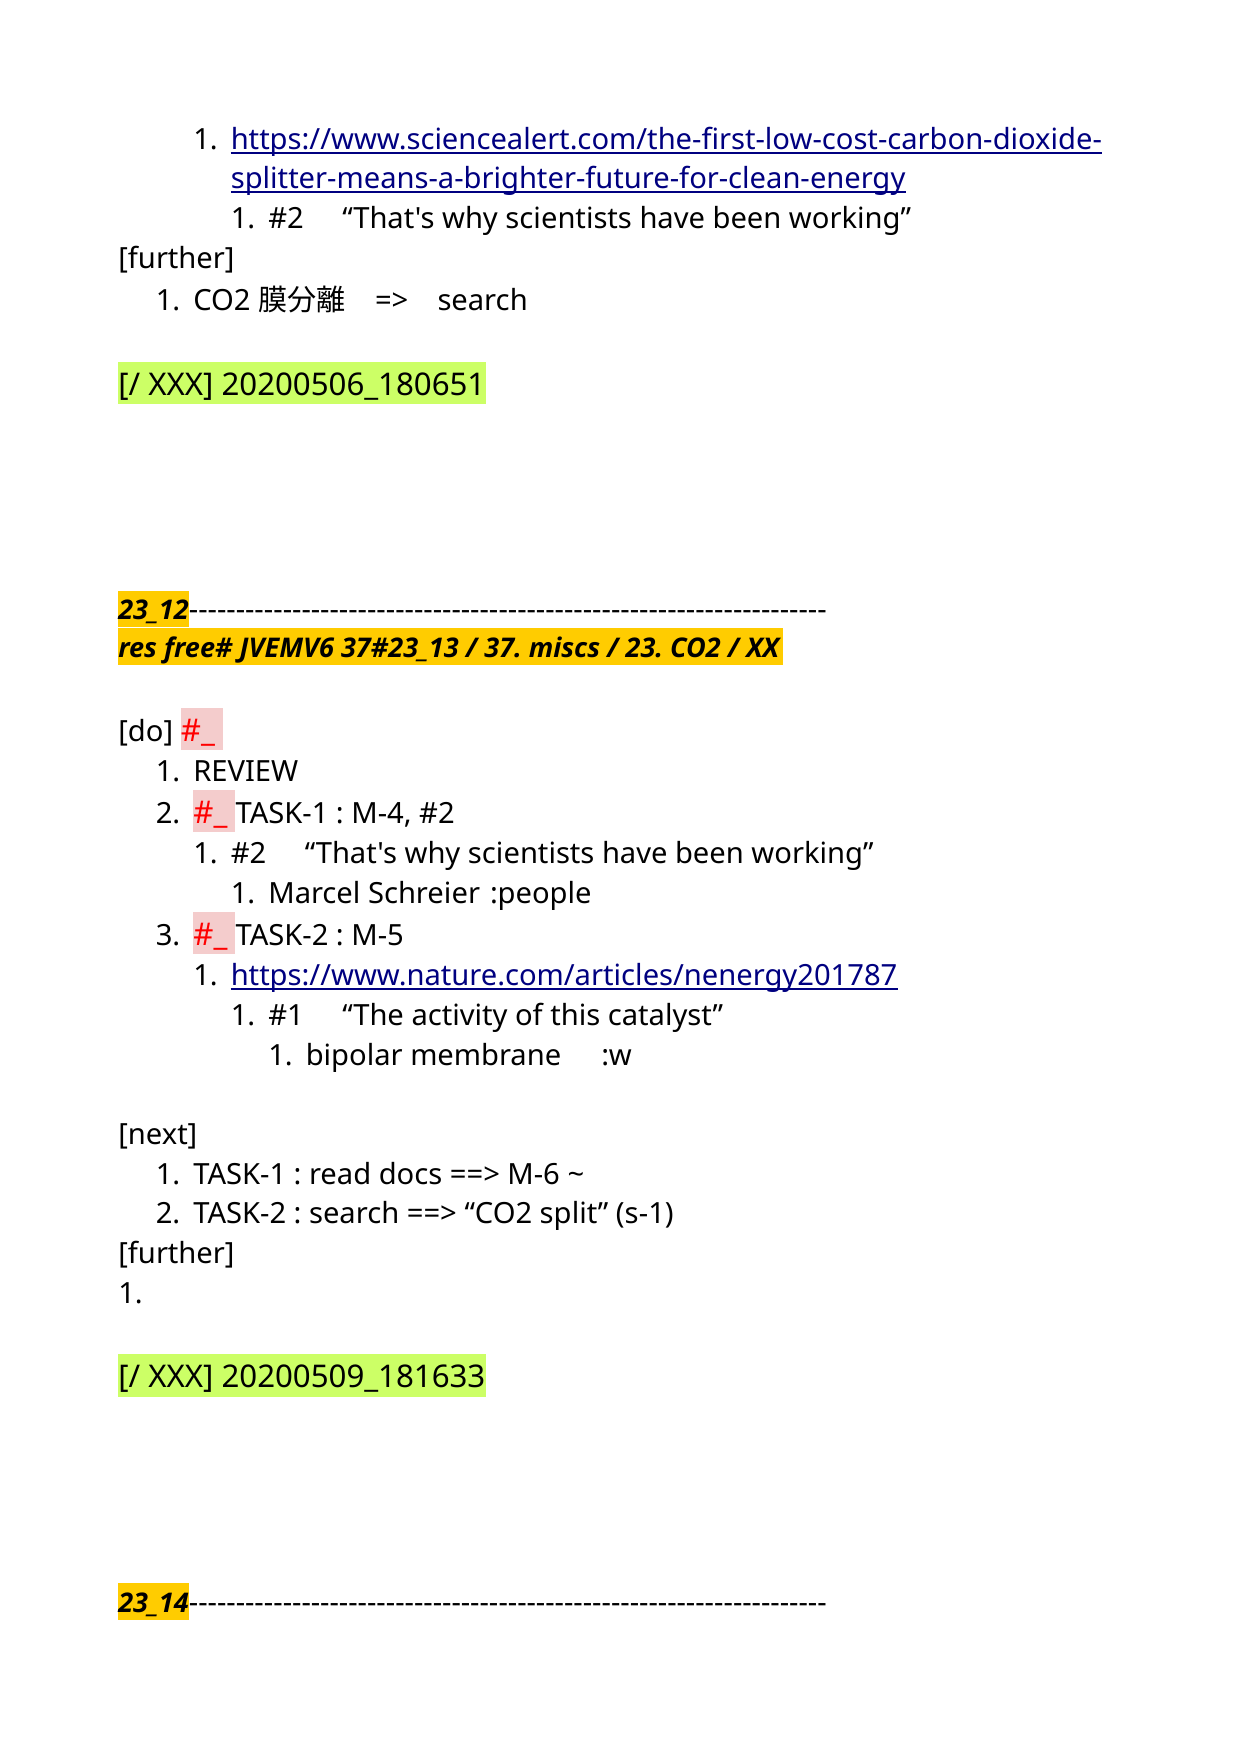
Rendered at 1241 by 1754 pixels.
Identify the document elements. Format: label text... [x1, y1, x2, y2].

list #2 “That's why scientists have been working” [193, 832, 1122, 872]
list https://www.sciencealert.com/the-first-low-cost-carbon-dioxide-splitter-means-a-brighter-future-for-clean-energy [193, 118, 1122, 197]
list REVIEW [156, 750, 1122, 790]
list #1 “The activity of this catalyst” [231, 994, 1122, 1034]
list Marcel Schreier :people [231, 872, 1122, 912]
list #2 “That's why scientists have been working” [231, 197, 1122, 237]
text res free# JVEMV6 37#23_13 / 37. miscs / 23. CO2 / XX [118, 628, 1122, 665]
text [next] [118, 1113, 1122, 1153]
text [further] [118, 1232, 1122, 1272]
list #_ TASK-1 : M-4, #2 [156, 790, 1122, 832]
list bipolar membrane :w [268, 1034, 1122, 1073]
text 23_14-------------------------------------------------------------------- [118, 1581, 1122, 1621]
text [/ XXX] 20200506_180651 [118, 319, 1122, 404]
text 23_12-------------------------------------------------------------------- [118, 588, 1122, 628]
list TASK-1 : read docs ==> M-6 ~ [156, 1153, 1122, 1193]
list #_ TASK-2 : M-5 [156, 912, 1122, 954]
list TASK-2 : search ==> “CO2 split” (s-1) [156, 1193, 1122, 1232]
text [/ XXX] 20200509_181633 [118, 1312, 1122, 1397]
text [do] #_ [118, 708, 1122, 750]
list https://www.nature.com/articles/nenergy201787 [193, 954, 1122, 994]
text [further] [118, 237, 1122, 277]
list CO2 膜分離 => search [156, 277, 1122, 319]
